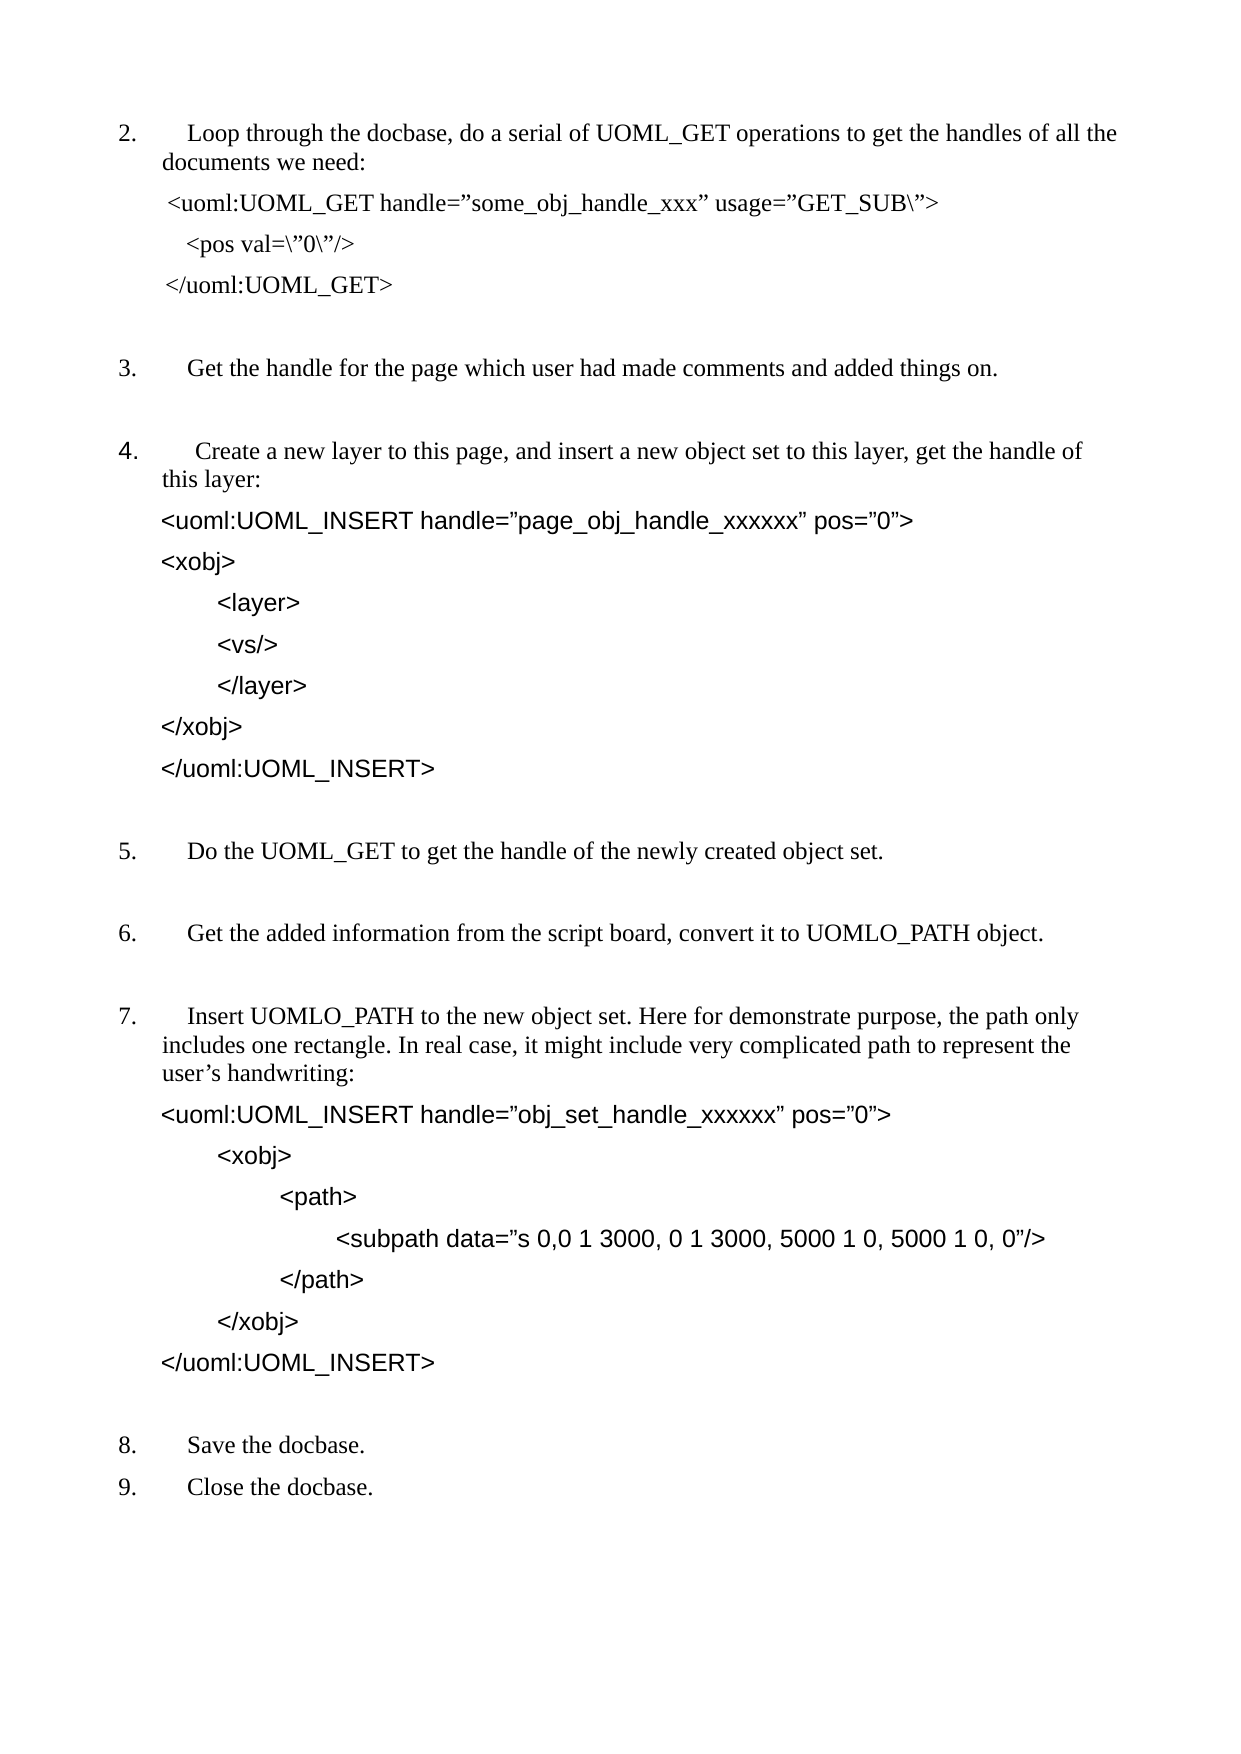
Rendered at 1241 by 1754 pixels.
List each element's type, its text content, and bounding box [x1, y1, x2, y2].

text <xobj> [118, 547, 1122, 576]
text <layer> [118, 588, 1122, 617]
text 8. Save the docbase. [118, 1430, 1122, 1459]
text 6. Get the added information from the script board, convert it to UOMLO_PATH object. [118, 918, 1122, 947]
text </xobj> [118, 1306, 1122, 1335]
text 3. Get the handle for the page which user had made comments and added things on. [118, 353, 1122, 382]
text <path> [118, 1182, 1122, 1211]
text 9. Close the docbase. [118, 1472, 1122, 1500]
text <vs/> [118, 629, 1122, 658]
text </uoml:UOML_INSERT> [118, 1348, 1122, 1377]
text 4. Create a new layer to this page, and insert a new object set to this layer, get the handle of this layer: [118, 436, 1122, 493]
text </uoml:UOML_GET> [118, 271, 1122, 299]
text </uoml:UOML_INSERT> [118, 753, 1122, 782]
text <uoml:UOML_GET handle=”some_obj_handle_xxx” usage=”GET_SUB\”> [118, 188, 1122, 217]
text </layer> [118, 671, 1122, 700]
text 7. Insert UOMLO_PATH to the new object set. Here for demonstrate purpose, the path only includes one rectangle. In real case, it might include very complicated path to represent the user’s handwriting: [118, 1001, 1122, 1087]
text <uoml:UOML_INSERT handle=”obj_set_handle_xxxxxx” pos=”0”> [118, 1100, 1122, 1128]
text <xobj> [118, 1141, 1122, 1170]
text </xobj> [118, 712, 1122, 741]
text </path> [118, 1265, 1122, 1294]
text <subpath data=”s 0,0 1 3000, 0 1 3000, 5000 1 0, 5000 1 0, 0”/> [118, 1224, 1122, 1253]
text <pos val=\”0\”/> [118, 229, 1122, 258]
text <uoml:UOML_INSERT handle=”page_obj_handle_xxxxxx” pos=”0”> [118, 506, 1122, 534]
text 2. Loop through the docbase, do a serial of UOML_GET operations to get the handles of all the documents we need: [118, 118, 1122, 176]
text 5. Do the UOML_GET to get the handle of the newly created object set. [118, 836, 1122, 865]
